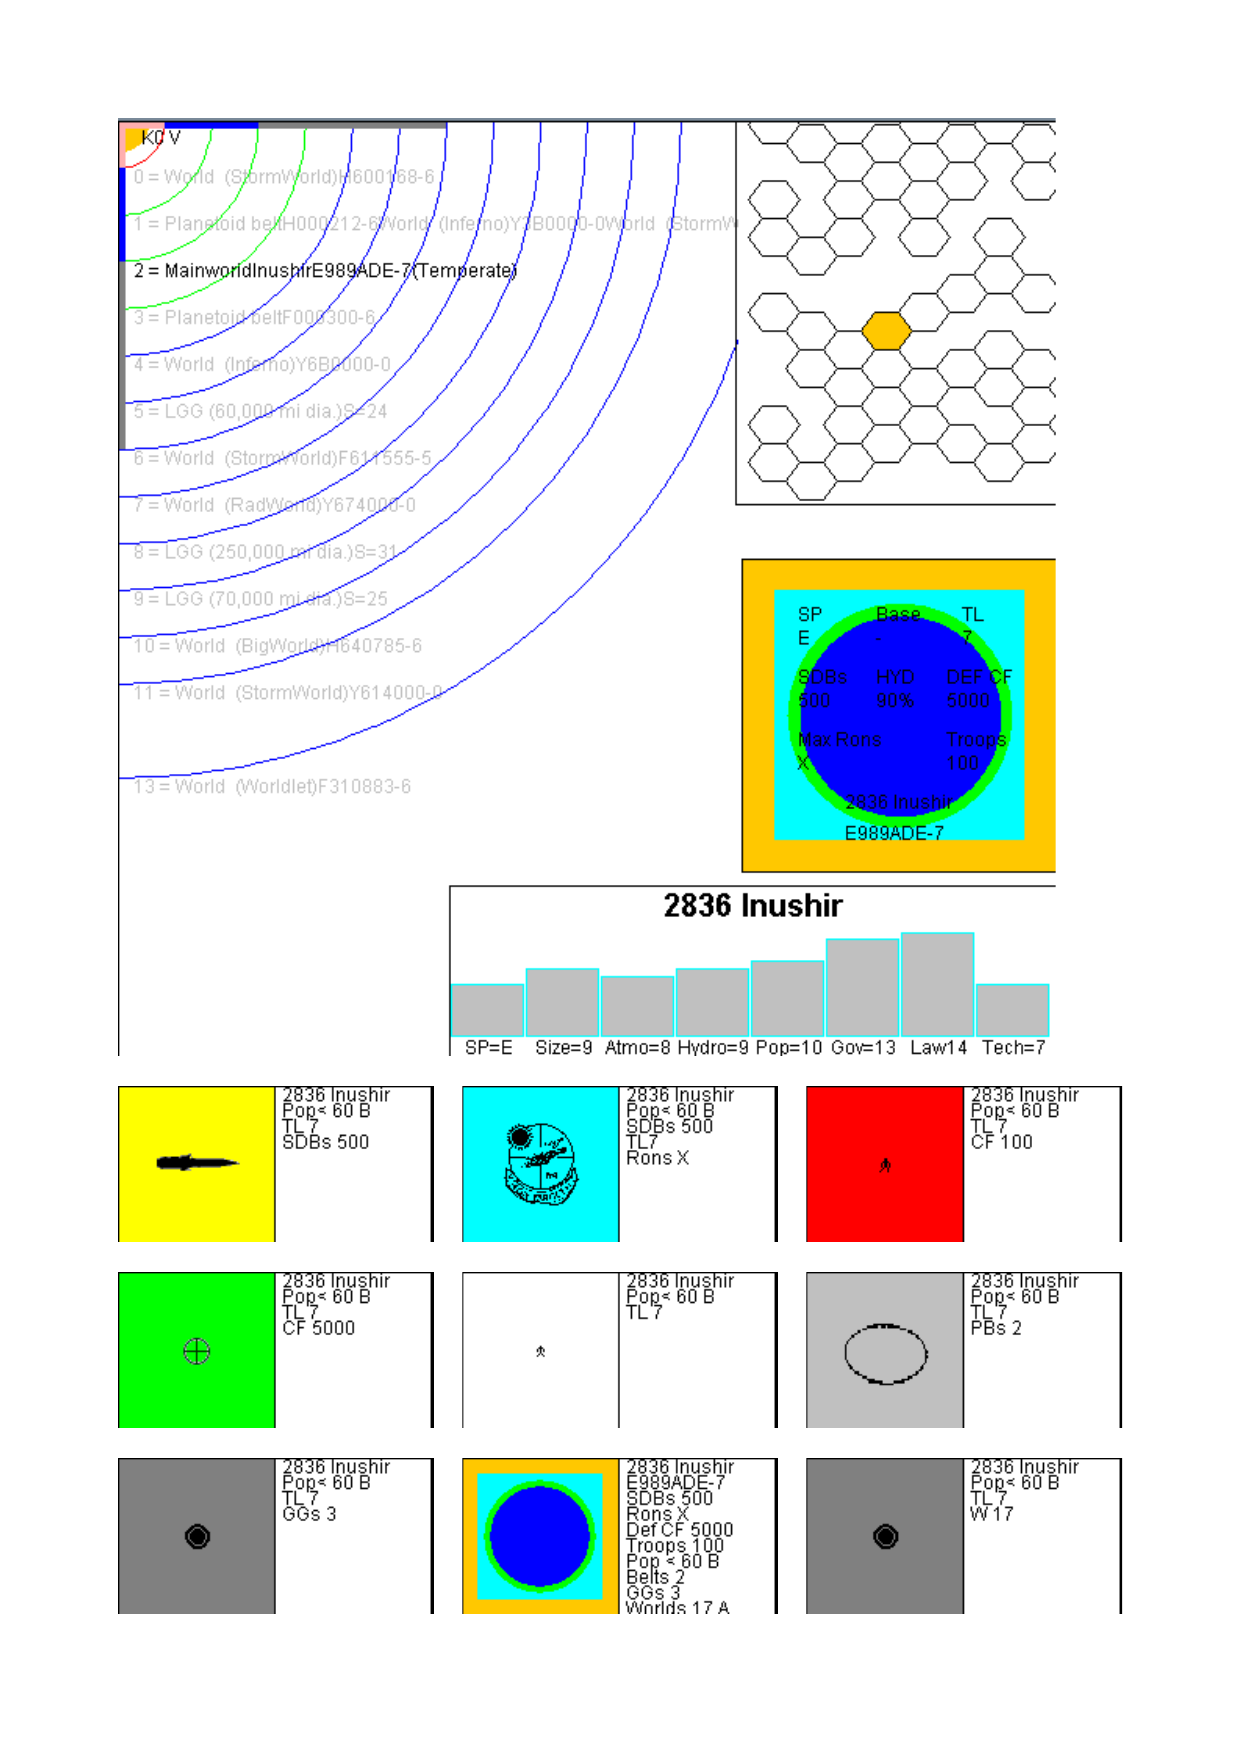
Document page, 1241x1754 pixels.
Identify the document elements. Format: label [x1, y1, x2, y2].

picture [806, 1086, 1123, 1242]
picture [806, 1272, 1123, 1428]
picture [118, 1458, 434, 1614]
picture [118, 118, 1056, 1056]
picture [462, 1272, 778, 1428]
picture [462, 1086, 778, 1242]
picture [806, 1458, 1123, 1614]
picture [118, 1272, 434, 1428]
picture [118, 1086, 434, 1242]
picture [462, 1458, 778, 1614]
